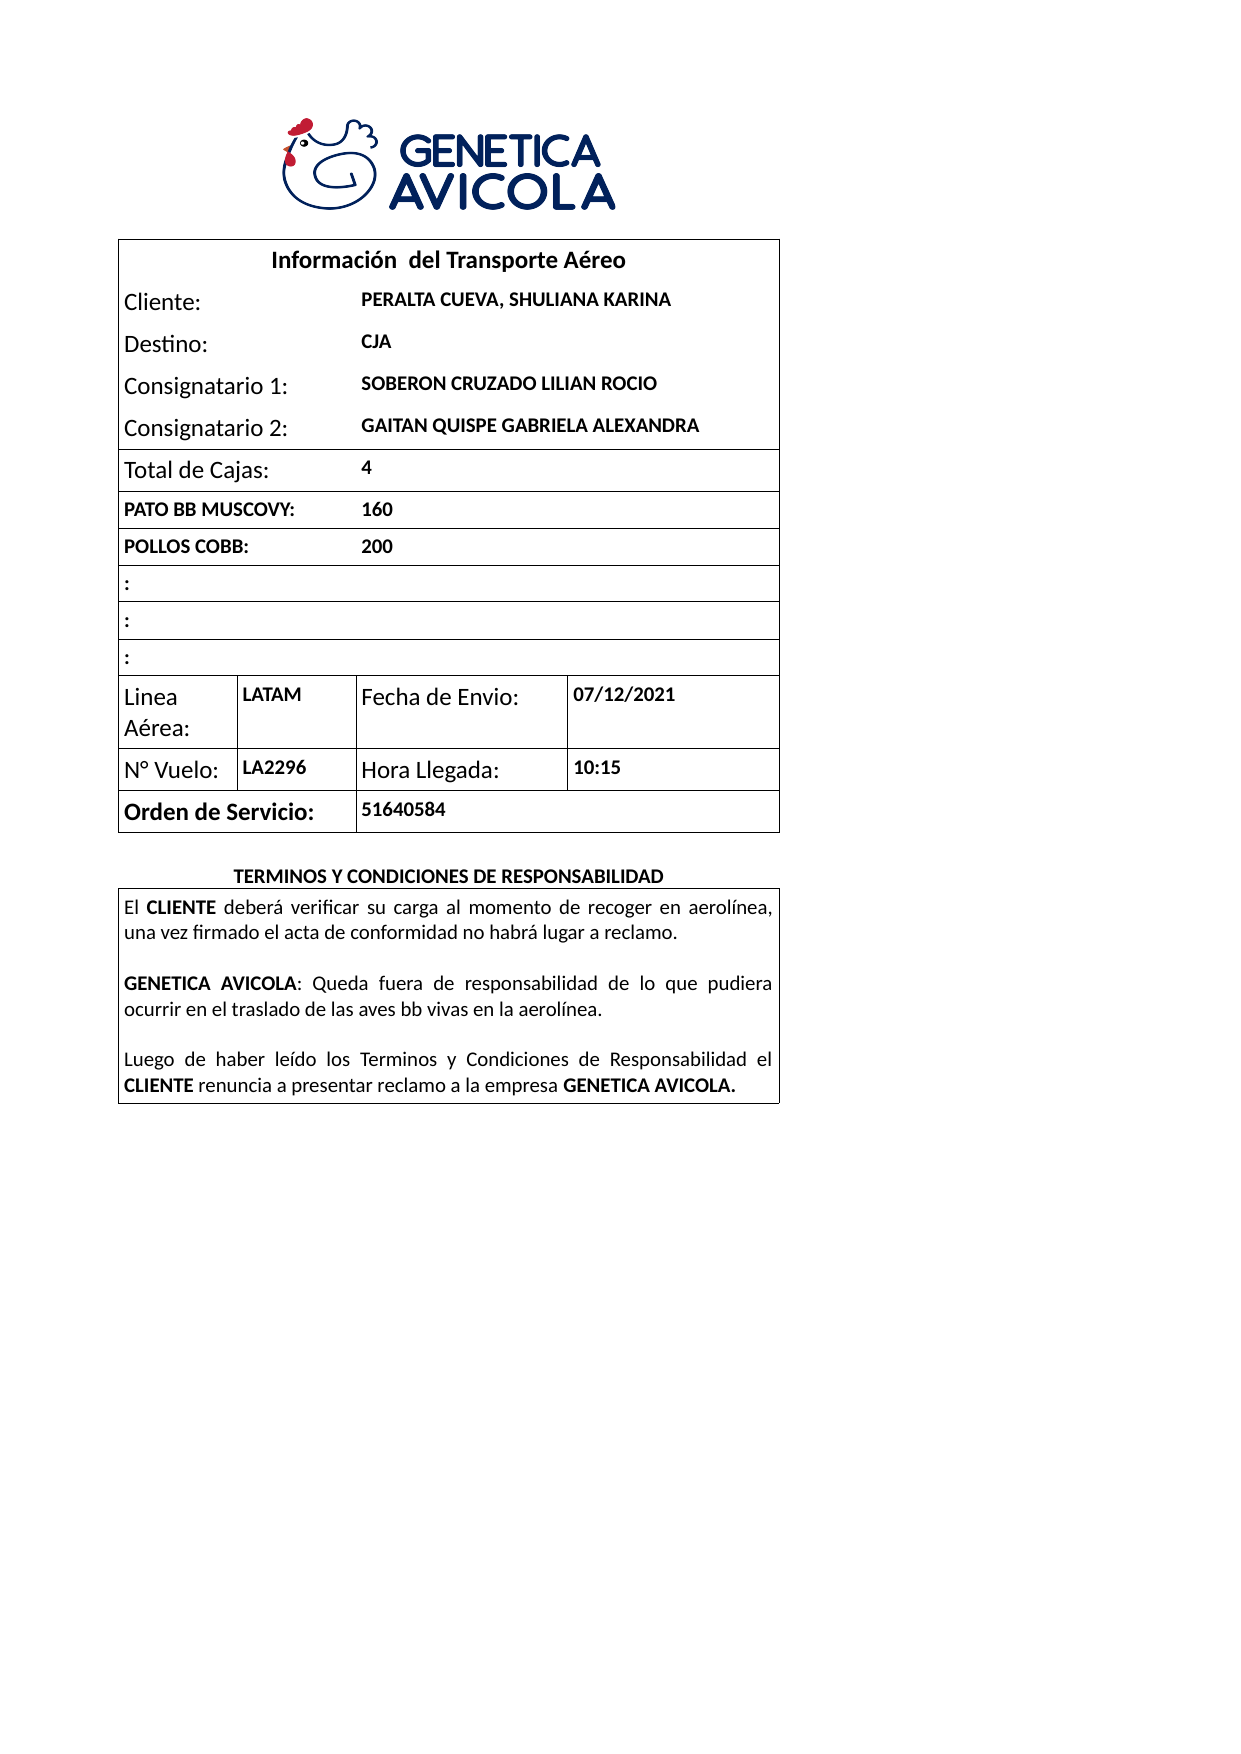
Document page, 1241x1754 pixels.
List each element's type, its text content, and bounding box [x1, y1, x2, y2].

table_cell : [119, 602, 356, 638]
table_cell N° Vuelo: [119, 749, 237, 790]
table_cell [356, 602, 779, 638]
table_cell 07/12/2021 [568, 676, 779, 748]
table_cell [356, 640, 779, 675]
table_header Información del Transporte Aéreo [119, 240, 779, 281]
table_cell El CLIENTE deberá verificar su carga al momento de recoger en aerolínea, una vez firmado el acta de conformidad no habrá lugar a reclamo. GENETICA AVICOLA: Queda fuera de responsabilidad de lo que pudiera ocurrir en el traslado de las aves bb vivas en la aerolínea. Luego de haber leído los Terminos y Condiciones de Responsabilidad el CLIENTE renuncia a presentar reclamo a la empresa GENETICA AVICOLA. [119, 889, 779, 1103]
table_cell 10:15 [568, 749, 779, 790]
table_cell Destino: [119, 323, 356, 364]
table_cell Consignatario 1: [119, 365, 356, 406]
table_cell LATAM [238, 676, 356, 748]
table_cell 200 [356, 529, 779, 564]
table_cell Linea Aérea: [119, 676, 237, 748]
table_cell 51640584 [357, 791, 779, 832]
table_cell : [119, 640, 356, 675]
table_cell 4 [356, 450, 779, 491]
table_cell Fecha de Envio: [357, 676, 567, 748]
table_cell : [119, 566, 356, 601]
table_cell Total de Cajas: [119, 450, 356, 491]
table_cell POLLOS COBB: [119, 529, 356, 564]
table_cell [356, 566, 779, 601]
table_cell PATO BB MUSCOVY: [119, 492, 356, 527]
table_cell Consignatario 2: [119, 406, 356, 448]
table_cell PERALTA CUEVA, SHULIANA KARINA [356, 281, 779, 322]
table_cell CJA [356, 323, 779, 364]
table_cell GAITAN QUISPE GABRIELA ALEXANDRA [356, 406, 779, 448]
table_cell LA2296 [238, 749, 356, 790]
table_cell 160 [356, 492, 779, 527]
table_cell Cliente: [119, 281, 356, 322]
table_cell TERMINOS Y CONDICIONES DE RESPONSABILIDAD [118, 833, 779, 888]
table_cell SOBERON CRUZADO LILIAN ROCIO [356, 365, 779, 406]
table_cell Hora Llegada: [357, 749, 567, 790]
picture [282, 118, 616, 210]
table_cell Orden de Servicio: [119, 791, 356, 832]
